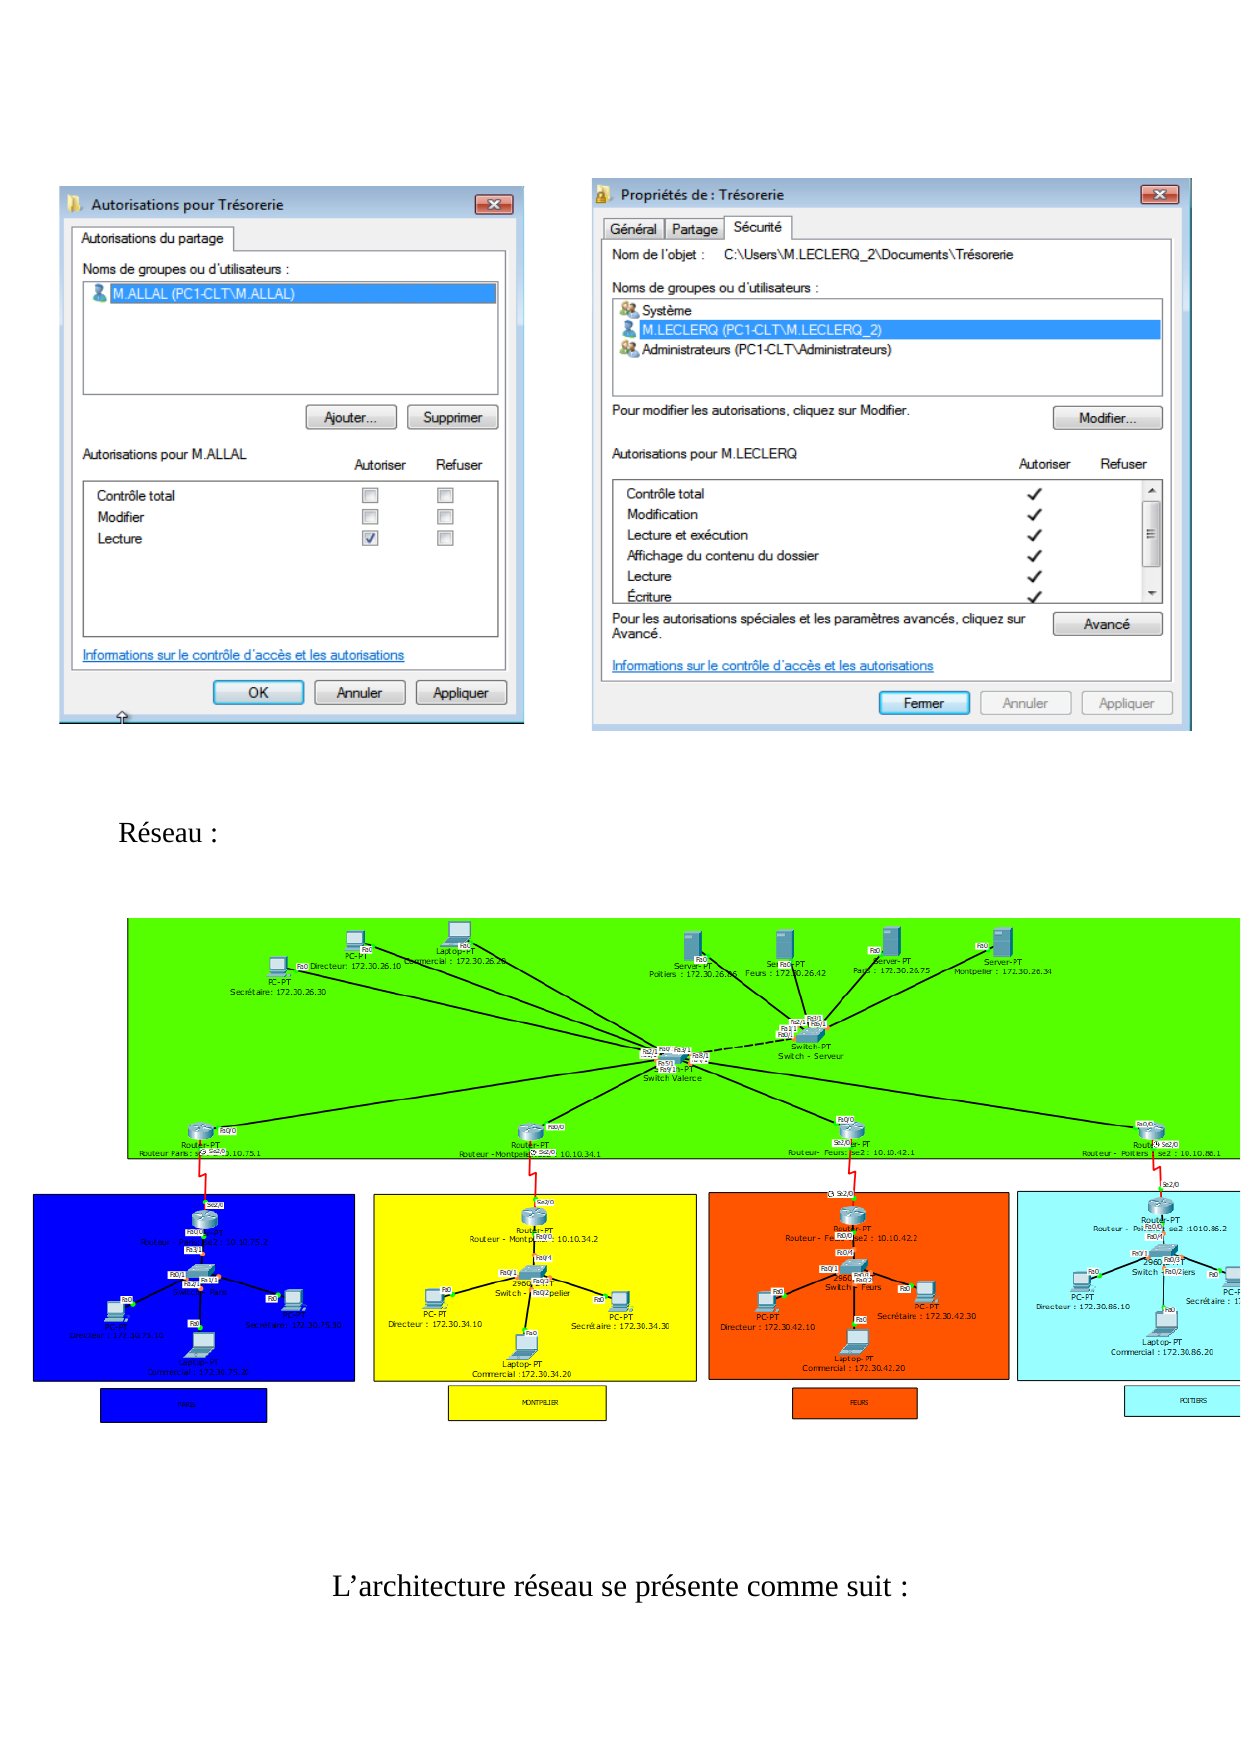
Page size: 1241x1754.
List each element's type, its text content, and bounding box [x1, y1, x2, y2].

picture [591, 178, 1192, 731]
text Réseau : [118, 815, 1122, 849]
picture [59, 186, 525, 724]
text L’architecture réseau se présente comme suit : [118, 1568, 1122, 1604]
picture [0, 918, 1241, 1463]
